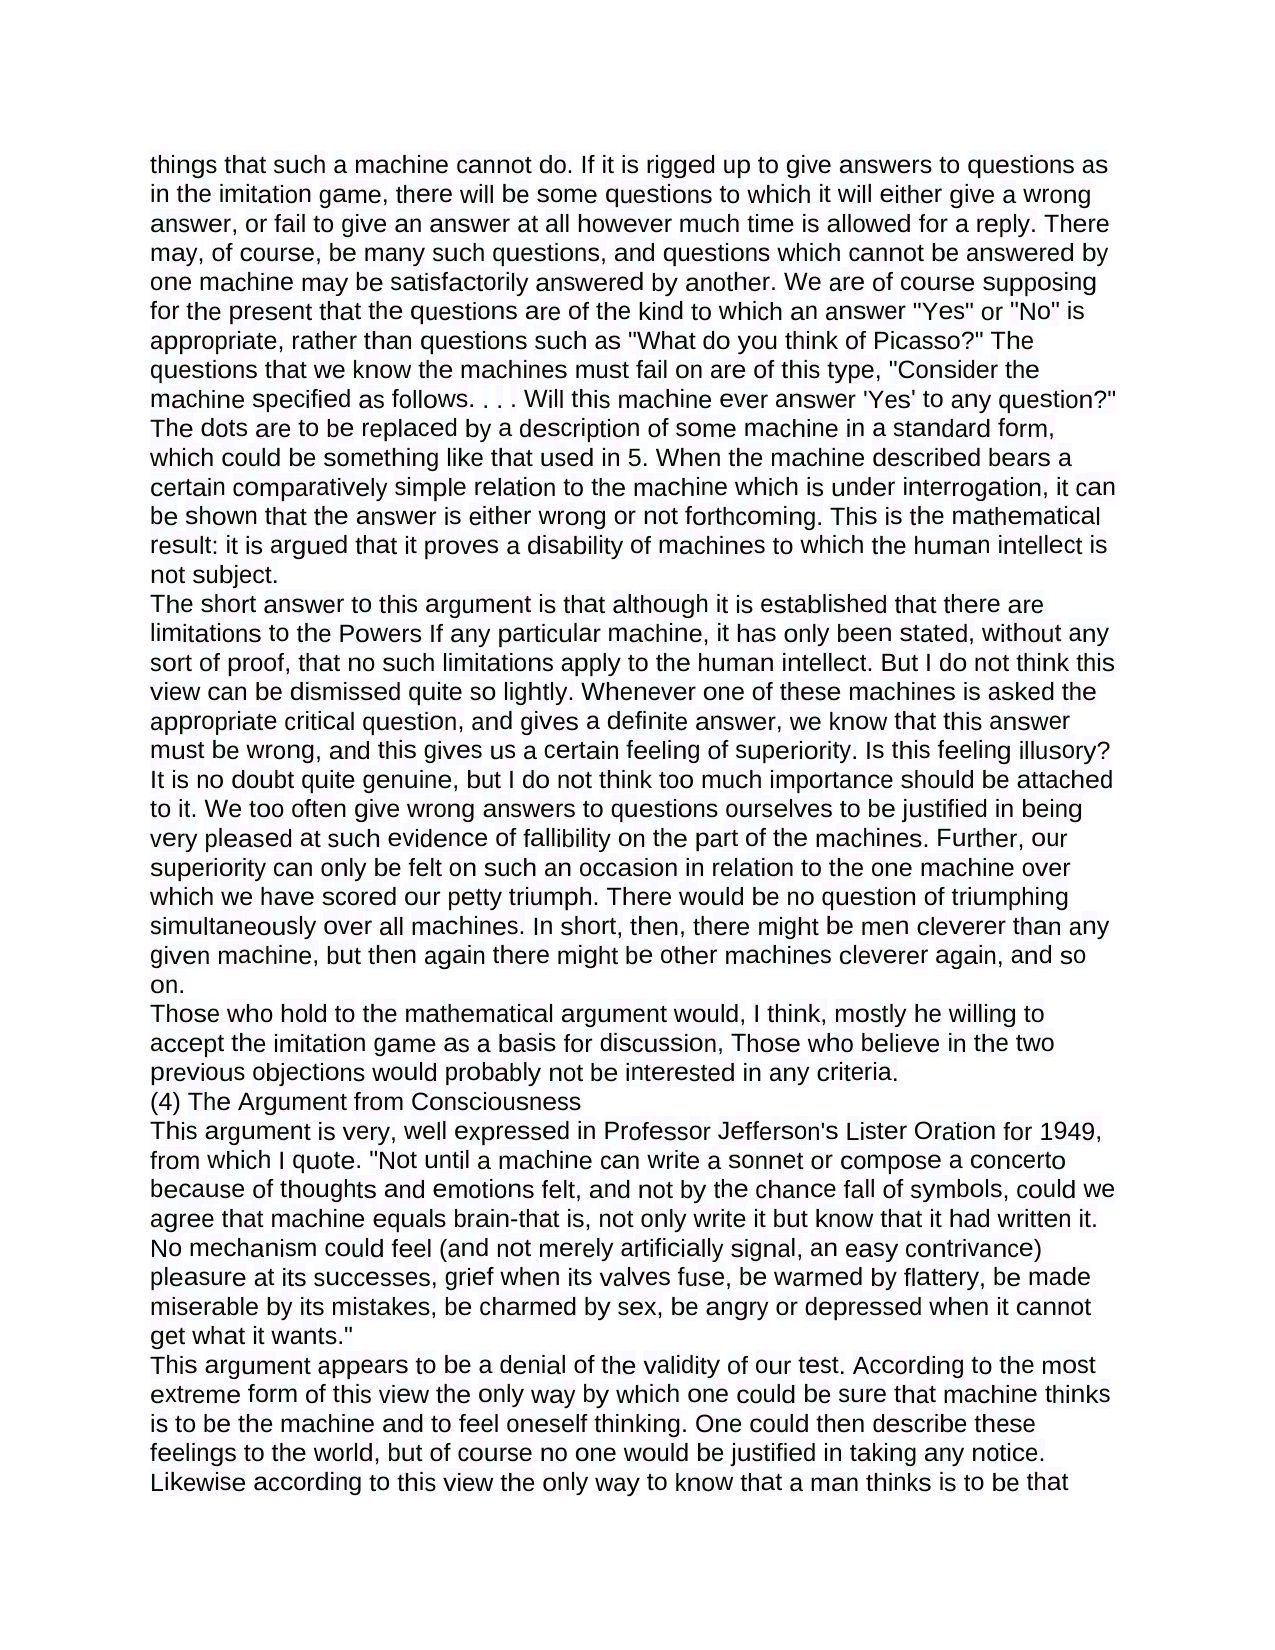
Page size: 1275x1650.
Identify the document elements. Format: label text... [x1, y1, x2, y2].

text Those who hold to the mathematical argument would, I think, mostly he willing to accept the imitation game as a basis for discussion, Those who believe in the two previous objections would probably not be interested in any criteria. [150, 999, 1125, 1087]
text The short answer to this argument is that although it is established that there are limitations to the Powers If any particular machine, it has only been stated, without any sort of proof, that no such limitations apply to the human intellect. But I do not think this view can be dismissed quite so lightly. Whenever one of these machines is asked the appropriate critical question, and gives a definite answer, we know that this answer must be wrong, and this gives us a certain feeling of superiority. Is this feeling illusory? It is no doubt quite genuine, but I do not think too much importance should be attached to it. We too often give wrong answers to questions ourselves to be justified in being very pleased at such evidence of fallibility on the part of the machines. Further, our superiority can only be felt on such an occasion in relation to the one machine over which we have scored our petty triumph. There would be no question of triumphing simultaneously over all machines. In short, then, there might be men cleverer than any given machine, but then again there might be other machines cleverer again, and so on. [150, 589, 1125, 999]
text This argument appears to be a denial of the validity of our test. According to the most extreme form of this view the only way by which one could be sure that machine thinks is to be the machine and to feel oneself thinking. One could then describe these feelings to the world, but of course no one would be justified in taking any notice. Likewise according to this view the only way to know that a man thinks is to be that particular man. It is in fact the solipsist point of view. It may be the most logical view to hold but it makes communication of ideas difficult. A is liable to believe "A thinks but B does not" whilst B believes "B thinks but A does not." instead of arguing continually over this point it is usual to have the polite convention that everyone thinks. [408, 1350, 557, 1496]
text things that such a machine cannot do. If it is rigged up to give answers to questions as in the imitation game, there will be some questions to which it will either give a wrong answer, or fail to give an answer at all however much time is allowed for a reply. There may, of course, be many such questions, and questions which cannot be answered by one machine may be satisfactorily answered by another. We are of course supposing for the present that the questions are of the kind to which an answer "Yes" or "No" is appropriate, rather than questions such as "What do you think of Picasso?" The questions that we know the machines must fail on are of this type, "Consider the machine specified as follows. . . . Will this machine ever answer 'Yes' to any question?" The dots are to be replaced by a description of some machine in a standard form, which could be something like that used in 5. When the machine described bears a certain comparatively simple relation to the machine which is under interrogation, it can be shown that the answer is either wrong or not forthcoming. This is the mathematical result: it is argued that it proves a disability of machines to which the human intellect is not subject. [150, 150, 1125, 589]
text This argument appears to be a denial of the validity of our test. According to the most extreme form of this view the only way by which one could be sure that machine thinks is to be the machine and to feel oneself thinking. One could then describe these feelings to the world, but of course no one would be justified in taking any notice. Likewise according to this view the only way to know that a man thinks is to be that particular man. It is in fact the solipsist point of view. It may be the most logical view to hold but it makes communication of ideas difficult. A is liable to believe "A thinks but B does not" whilst B believes "B thinks but A does not." instead of arguing continually over this point it is usual to have the polite convention that everyone thinks. [999, 1350, 1125, 1496]
text This argument is very, well expressed in Professor Jefferson's Lister Oration for 1949, from which I quote. "Not until a machine can write a sonnet or compose a concerto because of thoughts and emotions felt, and not by the chance fall of symbols, could we agree that machine equals brain-that is, not only write it but know that it had written it. No mechanism could feel (and not merely artificially signal, an easy contrivance) pleasure at its successes, grief when its valves fuse, be warmed by flattery, be made miserable by its mistakes, be charmed by sex, be angry or depressed when it cannot get what it wants." [150, 1116, 1125, 1350]
text (4) The Argument from Consciousness [581, 1087, 1125, 1116]
